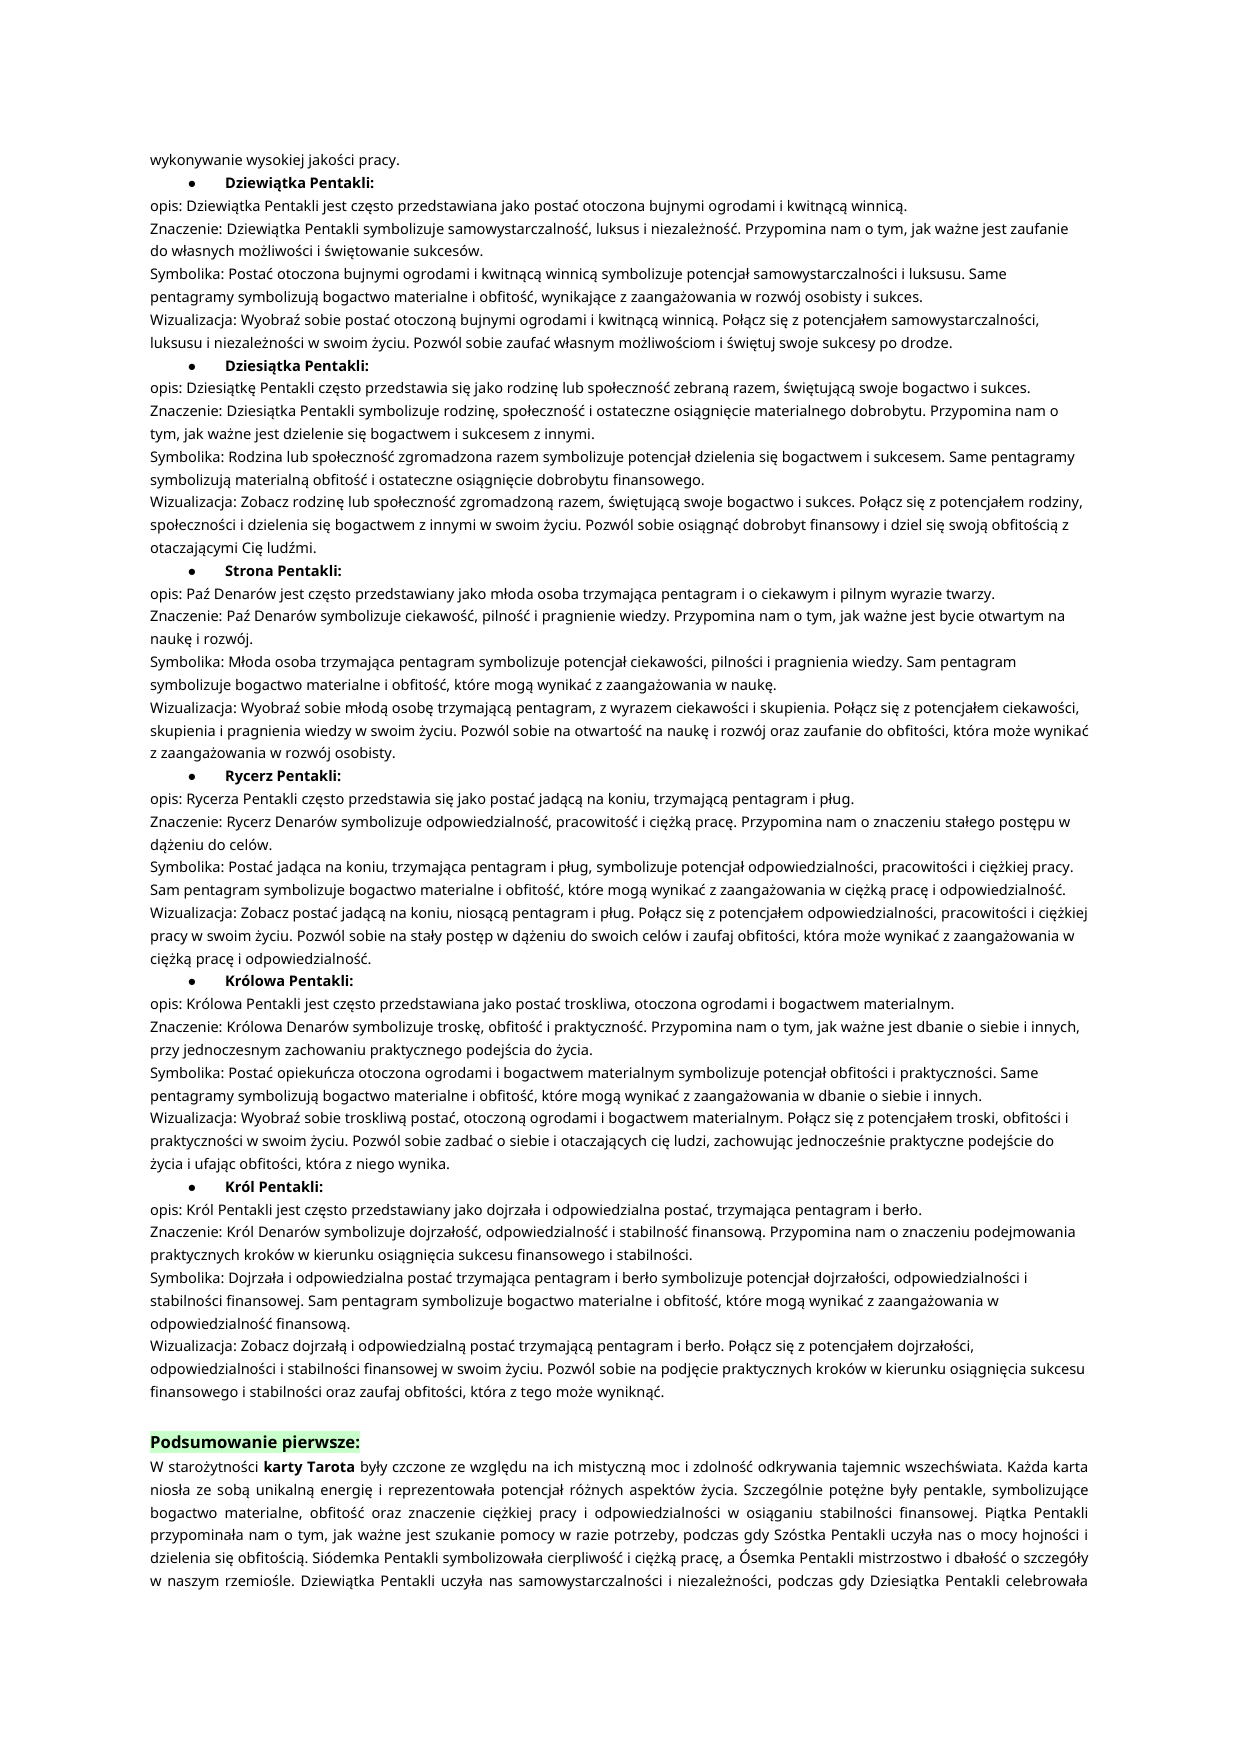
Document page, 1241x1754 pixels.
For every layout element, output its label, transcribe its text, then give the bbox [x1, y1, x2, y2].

text Wizualizacja: Wyobraź sobie postać otoczoną bujnymi ogrodami i kwitnącą winnicą. Połącz się z potencjałem samowystarczalności, luksusu i niezależności w swoim życiu. Pozwól sobie zaufać własnym możliwościom i świętuj swoje sukcesy po drodze. [150, 310, 1090, 352]
text Wizualizacja: Wyobraź sobie młodą osobę trzymającą pentagram, z wyrazem ciekawości i skupienia. Połącz się z potencjałem ciekawości, skupienia i pragnienia wiedzy w swoim życiu. Pozwól sobie na otwartość na naukę i rozwój oraz zaufanie do obfitości, która może wynikać z zaangażowania w rozwój osobisty. [150, 697, 1090, 763]
text Znaczenie: Paź Denarów symbolizuje ciekawość, pilność i pragnienie wiedzy. Przypomina nam o tym, jak ważne jest bycie otwartym na naukę i rozwój. [150, 606, 1090, 649]
list Strona Pentakli: [187, 561, 1090, 581]
text W starożytności karty Tarota były czczone ze względu na ich mistyczną moc i zdolność odkrywania tajemnic wszechświata. Każda karta niosła ze sobą unikalną energię i reprezentowała potencjał różnych aspektów życia. Szczególnie potężne były pentakle, symbolizujące bogactwo materialne, obfitość oraz znaczenie ciężkiej pracy i odpowiedzialności w osiąganiu stabilności finansowej. Piątka Pentakli przypominała nam o tym, jak ważne jest szukanie pomocy w razie potrzeby, podczas gdy Szóstka Pentakli uczyła nas o mocy hojności i dzielenia się obfitością. Siódemka Pentakli symbolizowała cierpliwość i ciężką pracę, a Ósemka Pentakli mistrzostwo i dbałość o szczegóły w naszym rzemiośle. Dziewiątka Pentakli uczyła nas samowystarczalności i niezależności, podczas gdy Dziesiątka Pentakli celebrowała [150, 1457, 1090, 1591]
text Znaczenie: Dziewiątka Pentakli symbolizuje samowystarczalność, luksus i niezależność. Przypomina nam o tym, jak ważne jest zaufanie do własnych możliwości i świętowanie sukcesów. [150, 218, 1090, 261]
list Rycerz Pentakli: [187, 766, 1090, 786]
text wykonywanie wysokiej jakości pracy. [150, 150, 1090, 170]
text opis: Król Pentakli jest często przedstawiany jako dojrzała i odpowiedzialna postać, trzymająca pentagram i berło. [150, 1199, 1090, 1219]
text Symbolika: Młoda osoba trzymająca pentagram symbolizuje potencjał ciekawości, pilności i pragnienia wiedzy. Sam pentagram symbolizuje bogactwo materialne i obfitość, które mogą wynikać z zaangażowania w naukę. [150, 652, 1090, 694]
text opis: Dziesiątkę Pentakli często przedstawia się jako rodzinę lub społeczność zebraną razem, świętującą swoje bogactwo i sukces. [150, 378, 1090, 398]
text Symbolika: Postać otoczona bujnymi ogrodami i kwitnącą winnicą symbolizuje potencjał samowystarczalności i luksusu. Same pentagramy symbolizują bogactwo materialne i obfitość, wynikające z zaangażowania w rozwój osobisty i sukces. [150, 264, 1090, 307]
text Wizualizacja: Zobacz postać jadącą na koniu, niosącą pentagram i pług. Połącz się z potencjałem odpowiedzialności, pracowitości i ciężkiej pracy w swoim życiu. Pozwól sobie na stały postęp w dążeniu do swoich celów i zaufaj obfitości, która może wynikać z zaangażowania w ciężką pracę i odpowiedzialność. [150, 903, 1090, 968]
text Symbolika: Rodzina lub społeczność zgromadzona razem symbolizuje potencjał dzielenia się bogactwem i sukcesem. Same pentagramy symbolizują materialną obfitość i ostateczne osiągnięcie dobrobytu finansowego. [150, 447, 1090, 489]
list Król Pentakli: [187, 1177, 1090, 1196]
text opis: Królowa Pentakli jest często przedstawiana jako postać troskliwa, otoczona ogrodami i bogactwem materialnym. [150, 994, 1090, 1014]
text opis: Dziewiątka Pentakli jest często przedstawiana jako postać otoczona bujnymi ogrodami i kwitnącą winnicą. [150, 196, 1090, 216]
text Symbolika: Postać opiekuńcza otoczona ogrodami i bogactwem materialnym symbolizuje potencjał obfitości i praktyczności. Same pentagramy symbolizują bogactwo materialne i obfitość, które mogą wynikać z zaangażowania w dbanie o siebie i innych. [150, 1062, 1090, 1105]
text Znaczenie: Królowa Denarów symbolizuje troskę, obfitość i praktyczność. Przypomina nam o tym, jak ważne jest dbanie o siebie i innych, przy jednoczesnym zachowaniu praktycznego podejścia do życia. [150, 1017, 1090, 1059]
text opis: Paź Denarów jest często przedstawiany jako młoda osoba trzymająca pentagram i o ciekawym i pilnym wyrazie twarzy. [150, 583, 1090, 603]
text Wizualizacja: Zobacz rodzinę lub społeczność zgromadzoną razem, świętującą swoje bogactwo i sukces. Połącz się z potencjałem rodziny, społeczności i dzielenia się bogactwem z innymi w swoim życiu. Pozwól sobie osiągnąć dobrobyt finansowy i dziel się swoją obfitością z otaczającymi Cię ludźmi. [150, 492, 1090, 558]
text Wizualizacja: Wyobraź sobie troskliwą postać, otoczoną ogrodami i bogactwem materialnym. Połącz się z potencjałem troski, obfitości i praktyczności w swoim życiu. Pozwól sobie zadbać o siebie i otaczających cię ludzi, zachowując jednocześnie praktyczne podejście do życia i ufając obfitości, która z niego wynika. [150, 1108, 1090, 1174]
text Wizualizacja: Zobacz dojrzałą i odpowiedzialną postać trzymającą pentagram i berło. Połącz się z potencjałem dojrzałości, odpowiedzialności i stabilności finansowej w swoim życiu. Pozwól sobie na podjęcie praktycznych kroków w kierunku osiągnięcia sukcesu finansowego i stabilności oraz zaufaj obfitości, która z tego może wyniknąć. [150, 1336, 1090, 1402]
list Dziewiątka Pentakli: [187, 173, 1090, 193]
list Królowa Pentakli: [187, 971, 1090, 991]
text Symbolika: Postać jadąca na koniu, trzymająca pentagram i pług, symbolizuje potencjał odpowiedzialności, pracowitości i ciężkiej pracy. Sam pentagram symbolizuje bogactwo materialne i obfitość, które mogą wynikać z zaangażowania w ciężką pracę i odpowiedzialność. [150, 857, 1090, 900]
text Podsumowanie pierwsze: [150, 1431, 1090, 1453]
text Znaczenie: Rycerz Denarów symbolizuje odpowiedzialność, pracowitość i ciężką pracę. Przypomina nam o znaczeniu stałego postępu w dążeniu do celów. [150, 812, 1090, 854]
text Symbolika: Dojrzała i odpowiedzialna postać trzymająca pentagram i berło symbolizuje potencjał dojrzałości, odpowiedzialności i stabilności finansowej. Sam pentagram symbolizuje bogactwo materialne i obfitość, które mogą wynikać z zaangażowania w odpowiedzialność finansową. [150, 1268, 1090, 1333]
list Dziesiątka Pentakli: [187, 355, 1090, 375]
text Znaczenie: Dziesiątka Pentakli symbolizuje rodzinę, społeczność i ostateczne osiągnięcie materialnego dobrobytu. Przypomina nam o tym, jak ważne jest dzielenie się bogactwem i sukcesem z innymi. [150, 401, 1090, 444]
text Znaczenie: Król Denarów symbolizuje dojrzałość, odpowiedzialność i stabilność finansową. Przypomina nam o znaczeniu podejmowania praktycznych kroków w kierunku osiągnięcia sukcesu finansowego i stabilności. [150, 1222, 1090, 1265]
text opis: Rycerza Pentakli często przedstawia się jako postać jadącą na koniu, trzymającą pentagram i pług. [150, 789, 1090, 809]
